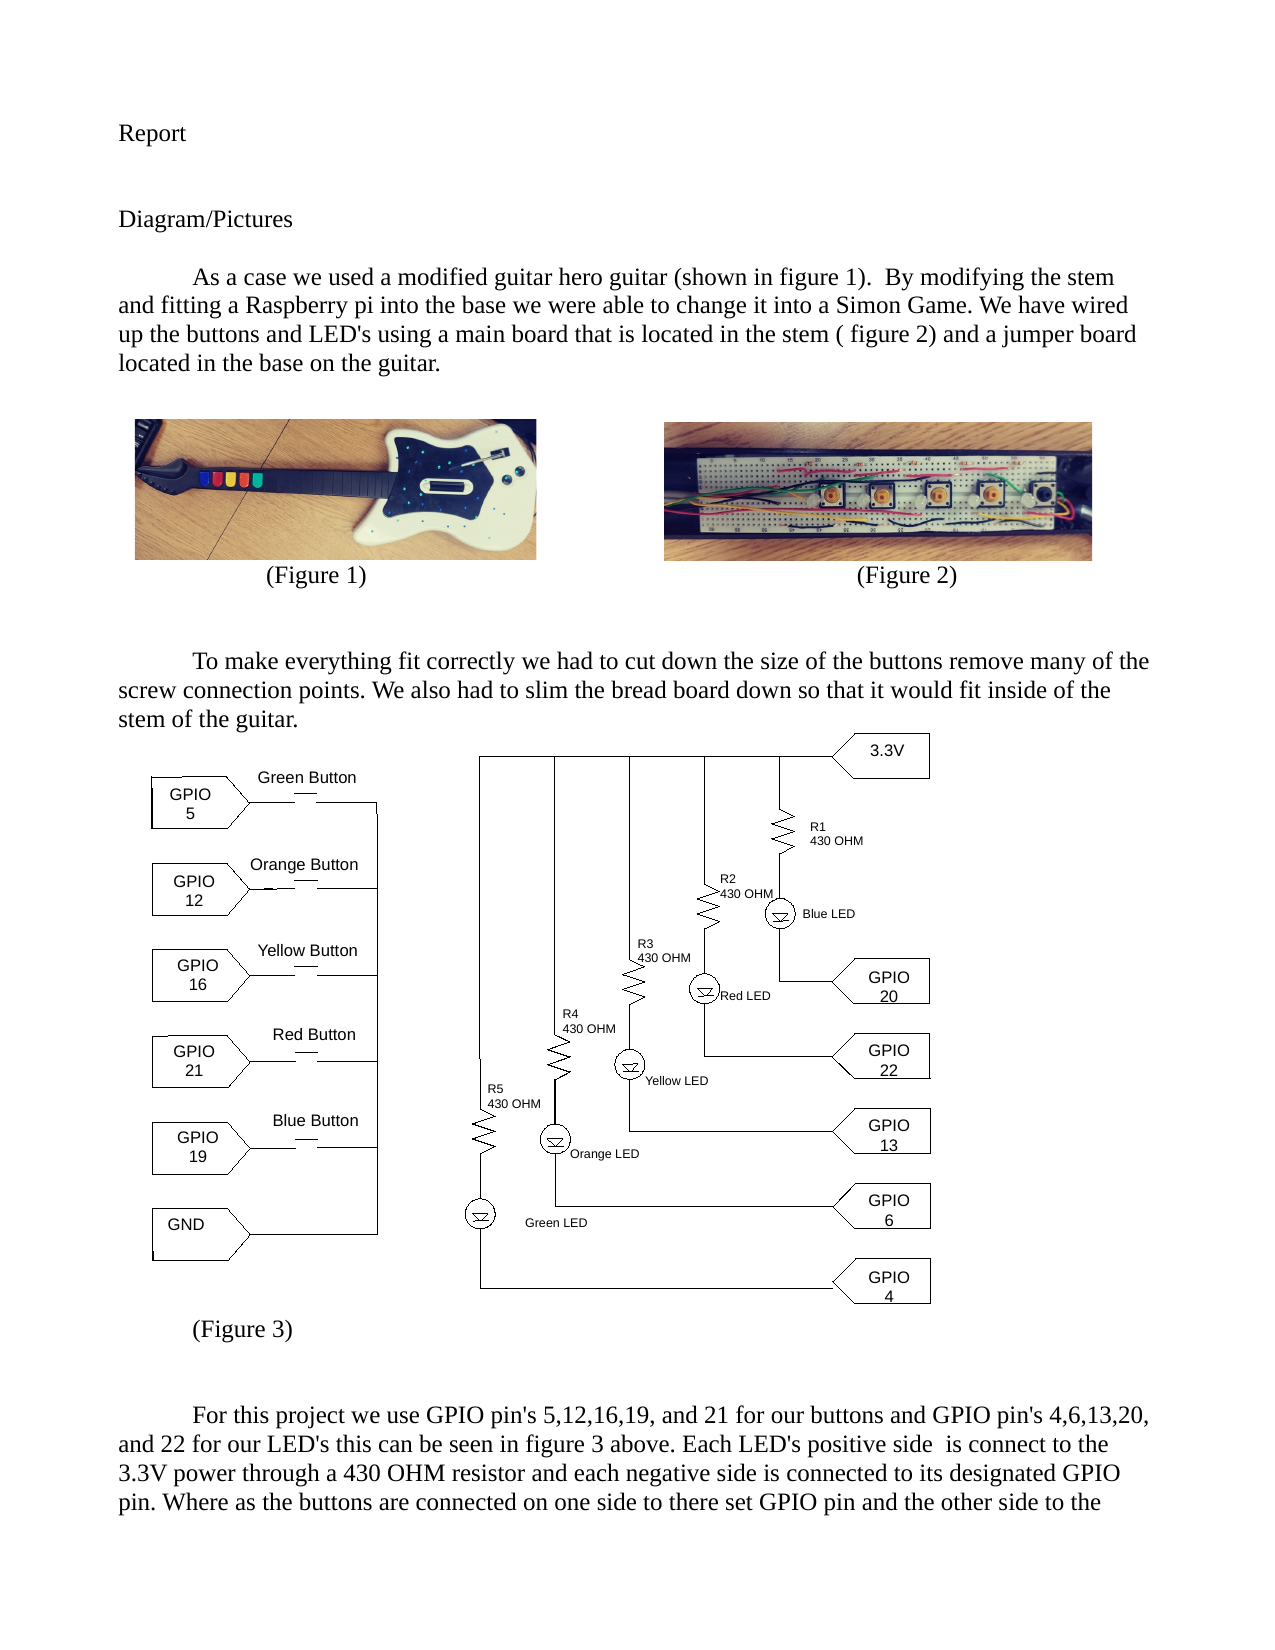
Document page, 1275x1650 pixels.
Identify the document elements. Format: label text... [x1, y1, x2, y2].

text To make everything fit correctly we had to cut down the size of the buttons remove many of the screw connection points. We also had to slim the bread board down so that it would fit inside of the stem of the guitar. [118, 646, 1157, 733]
text Report [118, 118, 1157, 147]
text Diagram/Pictures [118, 204, 1157, 233]
text (Figure 3) [118, 733, 1157, 1343]
picture [664, 422, 1093, 561]
text For this project we use GPIO pin's 5,12,16,19, and 21 for our buttons and GPIO pin's 4,6,13,20, and 22 for our LED's this can be seen in figure 3 above. Each LED's positive side is connect to the 3.3V power through a 430 OHM resistor and each negative side is connected to its designated GPIO pin. Where as the buttons are connected on one side to there set GPIO pin and the other side to the [118, 1400, 1157, 1515]
text (Figure 1) (Figure 2) [118, 406, 1157, 589]
text As a case we used a modified guitar hero guitar (shown in figure 1). By modifying the stem and fitting a Raspberry pi into the base we were able to change it into a Simon Game. We have wired up the buttons and LED's using a main board that is located in the stem ( figure 2) and a jumper board located in the base on the guitar. [118, 262, 1157, 377]
picture [134, 419, 537, 560]
